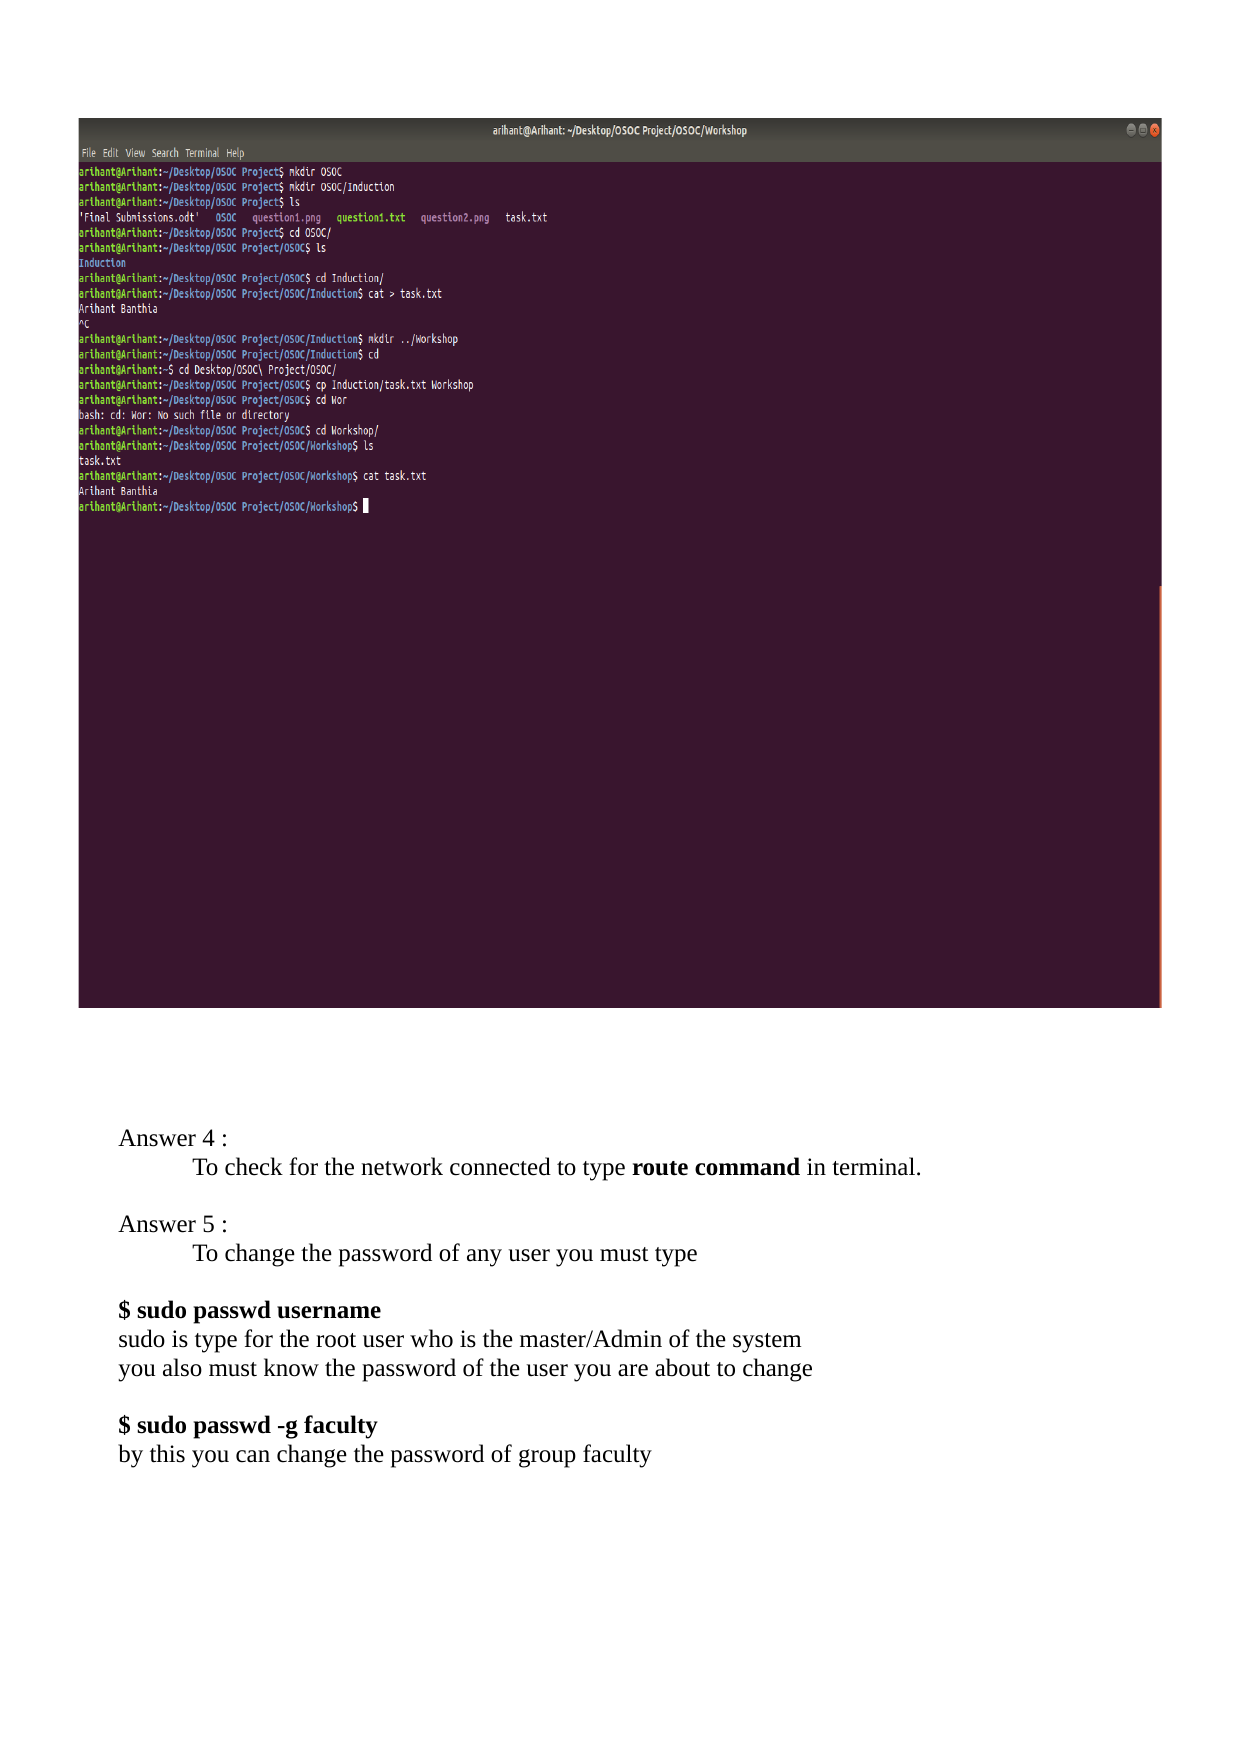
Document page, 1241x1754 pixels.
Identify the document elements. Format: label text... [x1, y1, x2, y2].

text To change the password of any user you must type [118, 1238, 1122, 1267]
text you also must know the password of the user you are about to change [118, 1353, 1122, 1382]
text Answer 5 : [118, 1209, 1122, 1238]
text sudo is type for the root user who is the master/Admin of the system [118, 1324, 1122, 1353]
text Answer 4 : [118, 1123, 1122, 1152]
text $ sudo passwd username [118, 1295, 1122, 1324]
text $ sudo passwd -g faculty [118, 1410, 1122, 1439]
text by this you can change the password of group faculty [118, 1439, 1122, 1468]
text To check for the network connected to type route command in terminal. [118, 1152, 1122, 1180]
